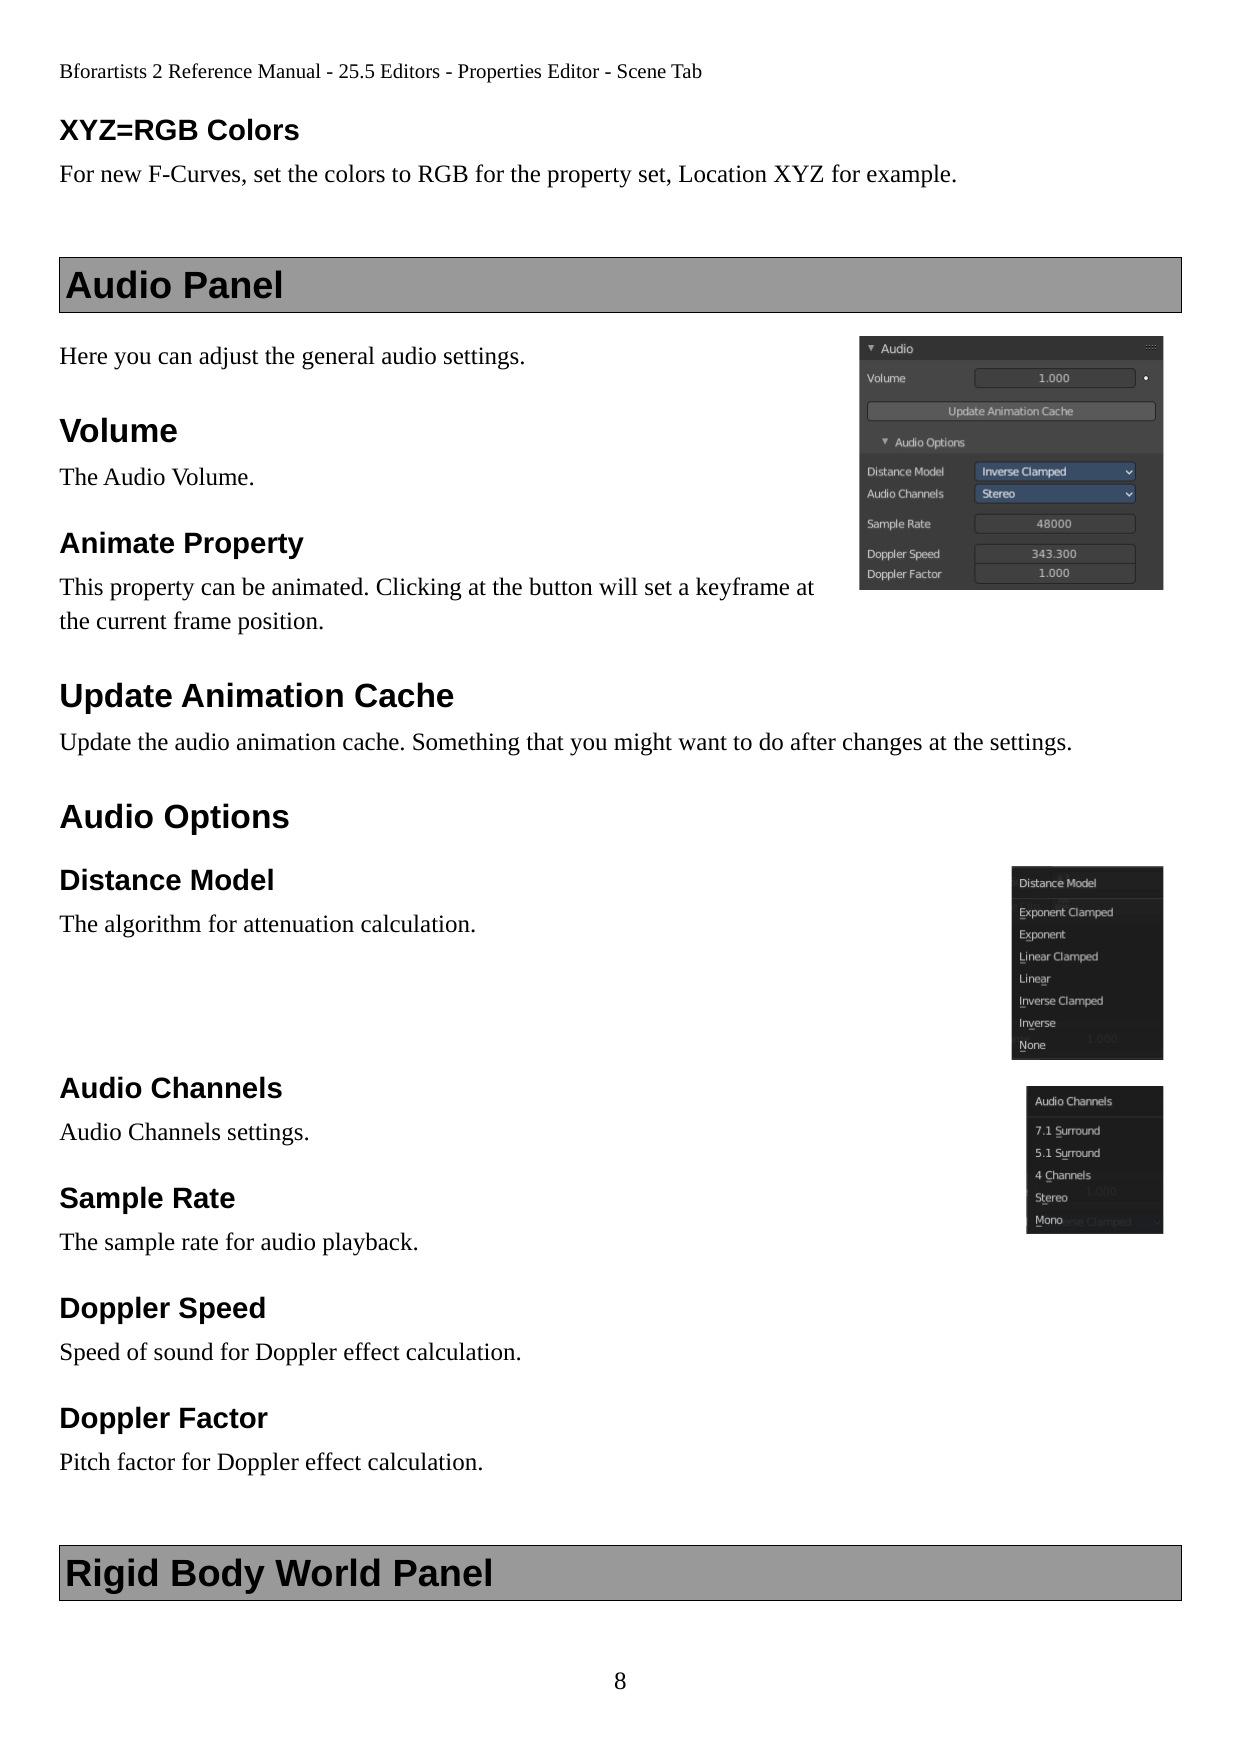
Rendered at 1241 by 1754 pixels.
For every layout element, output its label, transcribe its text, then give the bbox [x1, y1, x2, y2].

subtitle Volume [59, 411, 859, 449]
text The sample rate for audio playback. [59, 1227, 1181, 1256]
text The algorithm for attenuation calculation. [59, 909, 1011, 938]
subtitle XYZ=RGB Colors [59, 113, 1181, 146]
subtitle Animate Property [59, 526, 859, 559]
picture [1026, 1086, 1164, 1234]
subtitle [1164, 411, 1181, 449]
subtitle Distance Model [59, 863, 1181, 897]
text Pitch factor for Doppler effect calculation. [59, 1447, 1181, 1476]
table_header Rigid Body World Panel [60, 1546, 1181, 1600]
text Here you can adjust the general audio settings. [59, 341, 859, 370]
subtitle Doppler Factor [59, 1401, 1181, 1434]
text [1164, 1117, 1181, 1146]
text This property can be animated. Clicking at the button will set a keyframe at the current frame position. [59, 572, 1181, 635]
subtitle Sample Rate [59, 1181, 1026, 1215]
subtitle [1164, 526, 1181, 559]
picture [859, 336, 1164, 590]
subtitle Audio Channels [59, 1071, 1181, 1105]
subtitle Update Animation Cache [59, 676, 1181, 715]
subtitle Audio Options [59, 797, 1181, 836]
text Speed of sound for Doppler effect calculation. [59, 1337, 1181, 1366]
text [1164, 462, 1181, 491]
table_header Audio Panel [60, 258, 1181, 312]
text Audio Channels settings. [59, 1117, 1026, 1146]
picture [1011, 866, 1164, 1060]
text The Audio Volume. [59, 462, 859, 491]
subtitle Doppler Speed [59, 1291, 1181, 1325]
text Update the audio animation cache. Something that you might want to do after changes at the settings. [59, 727, 1181, 756]
subtitle [1164, 1181, 1181, 1215]
text For new F-Curves, set the colors to RGB for the property set, Location XYZ for example. [59, 159, 1181, 188]
